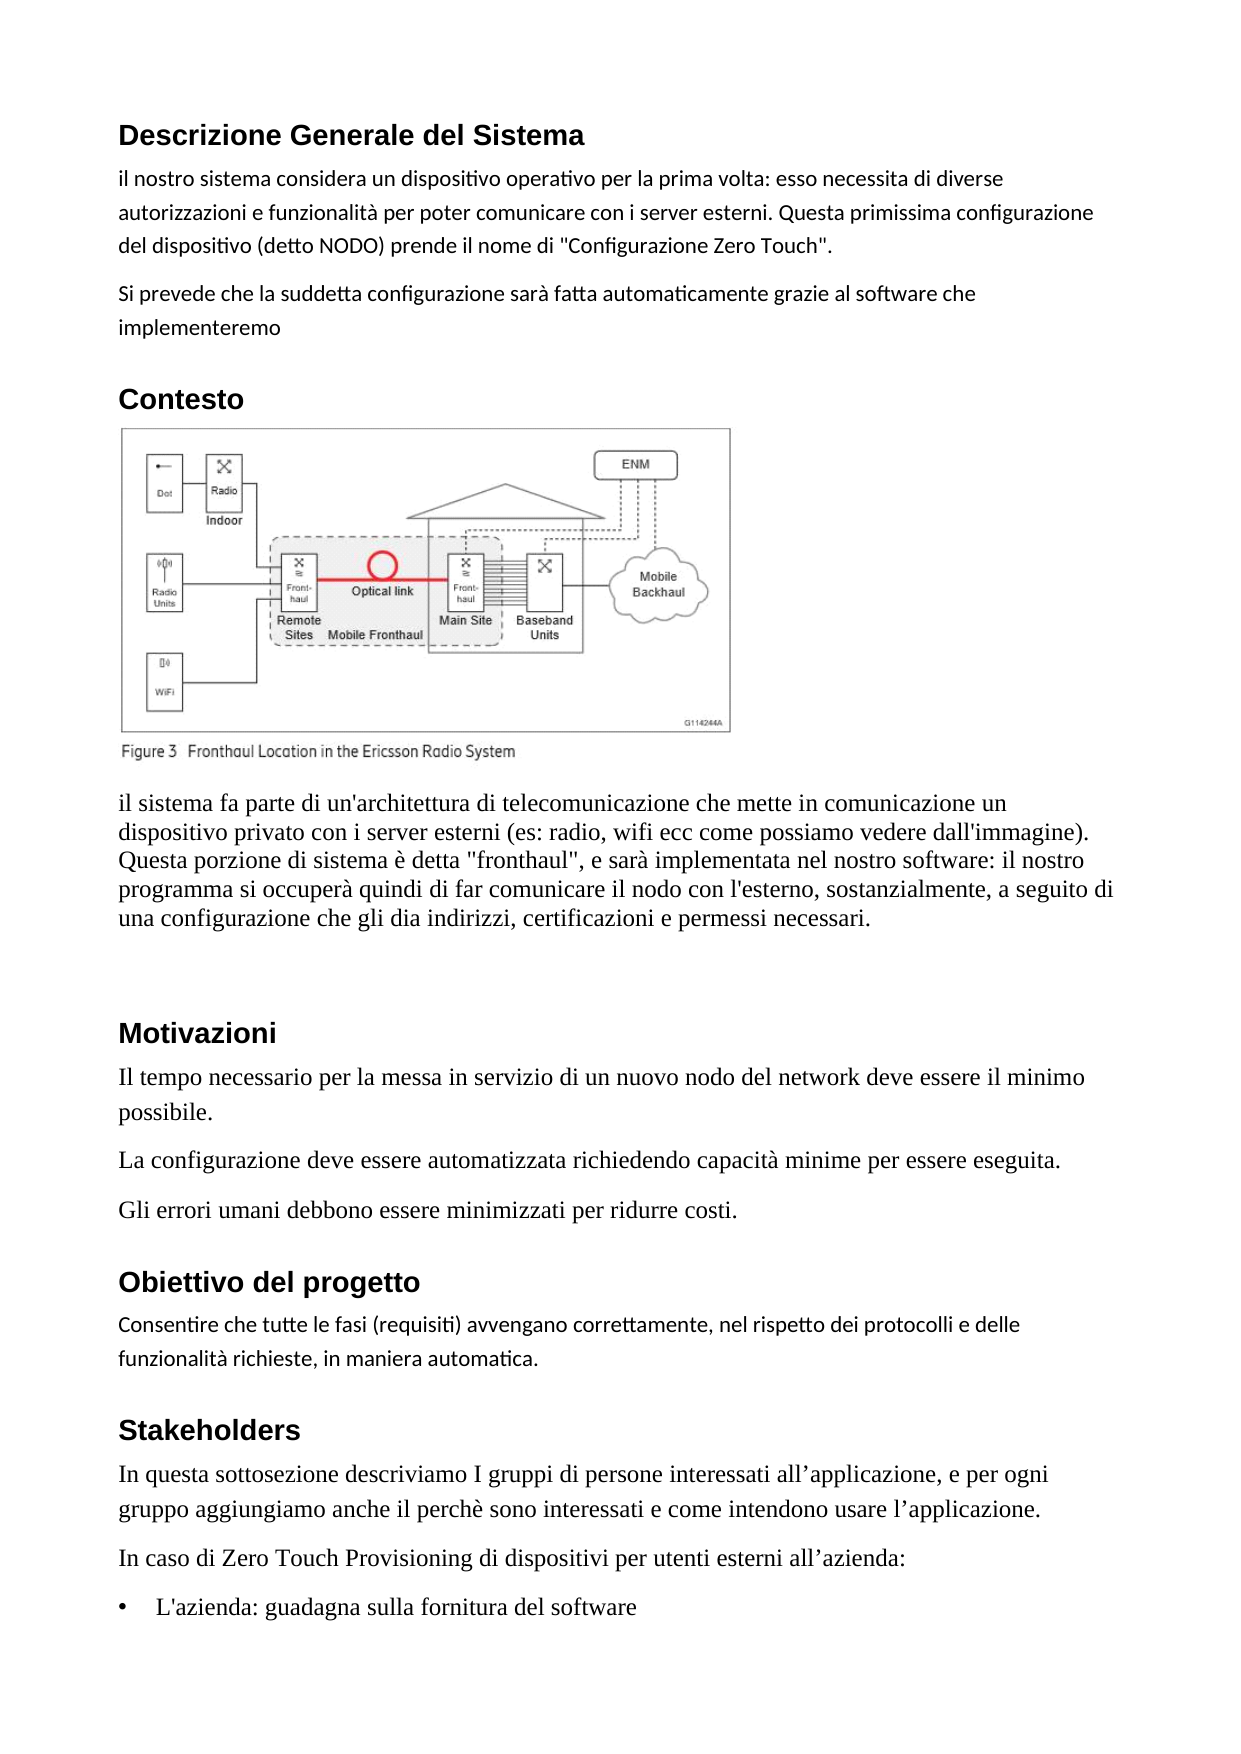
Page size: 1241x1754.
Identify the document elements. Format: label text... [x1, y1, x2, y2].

text Si prevede che la suddetta configurazione sarà fatta automaticamente grazie al software che implementeremo [118, 279, 1122, 341]
text Stakeholders [118, 1413, 1122, 1447]
text In questa sottosezione descriviamo I gruppi di persone interessati all’applicazione, e per ogni gruppo aggiungiamo anche il perchè sono interessati e come intendono usare l’applicazione. [118, 1459, 1122, 1522]
text il sistema fa parte di un'architettura di telecomunicazione che mette in comunicazione un dispositivo privato con i server esterni (es: radio, wifi ecc come possiamo vedere dall'immagine). Questa porzione di sistema è detta "fronthaul", e sarà implementata nel nostro software: il nostro programma si occuperà quindi di far comunicare il nodo con l'esterno, sostanzialmente, a seguito di una configurazione che gli dia indirizzi, certificazioni e permessi necessari. [118, 788, 1122, 932]
text Contesto [118, 382, 1122, 415]
text La configurazione deve essere automatizzata richiedendo capacità minime per essere eseguita. [118, 1146, 1122, 1174]
text Descrizione Generale del Sistema [118, 118, 1122, 152]
text Obiettivo del progetto [118, 1264, 1122, 1298]
text Motivazioni [118, 1016, 1122, 1049]
text In caso di Zero Touch Provisioning di dispositivi per utenti esterni all’azienda: [118, 1543, 1122, 1571]
list L'azienda: guadagna sulla fornitura del software [81, 1592, 1122, 1621]
text Gli errori umani debbono essere minimizzati per ridurre costi. [118, 1195, 1122, 1223]
text il nostro sistema considera un dispositivo operativo per la prima volta: esso necessita di diverse autorizzazioni e funzionalità per poter comunicare con i server esterni. Questa primissima configurazione del dispositivo (detto NODO) prende il nome di "Configurazione Zero Touch". [118, 164, 1122, 259]
text Consentire che tutte le fasi (requisiti) avvengano correttamente, nel rispetto dei protocolli e delle funzionalità richieste, in maniera automatica. [118, 1311, 1122, 1372]
text Il tempo necessario per la messa in servizio di un nuovo nodo del network deve essere il minimo possibile. [118, 1062, 1122, 1125]
